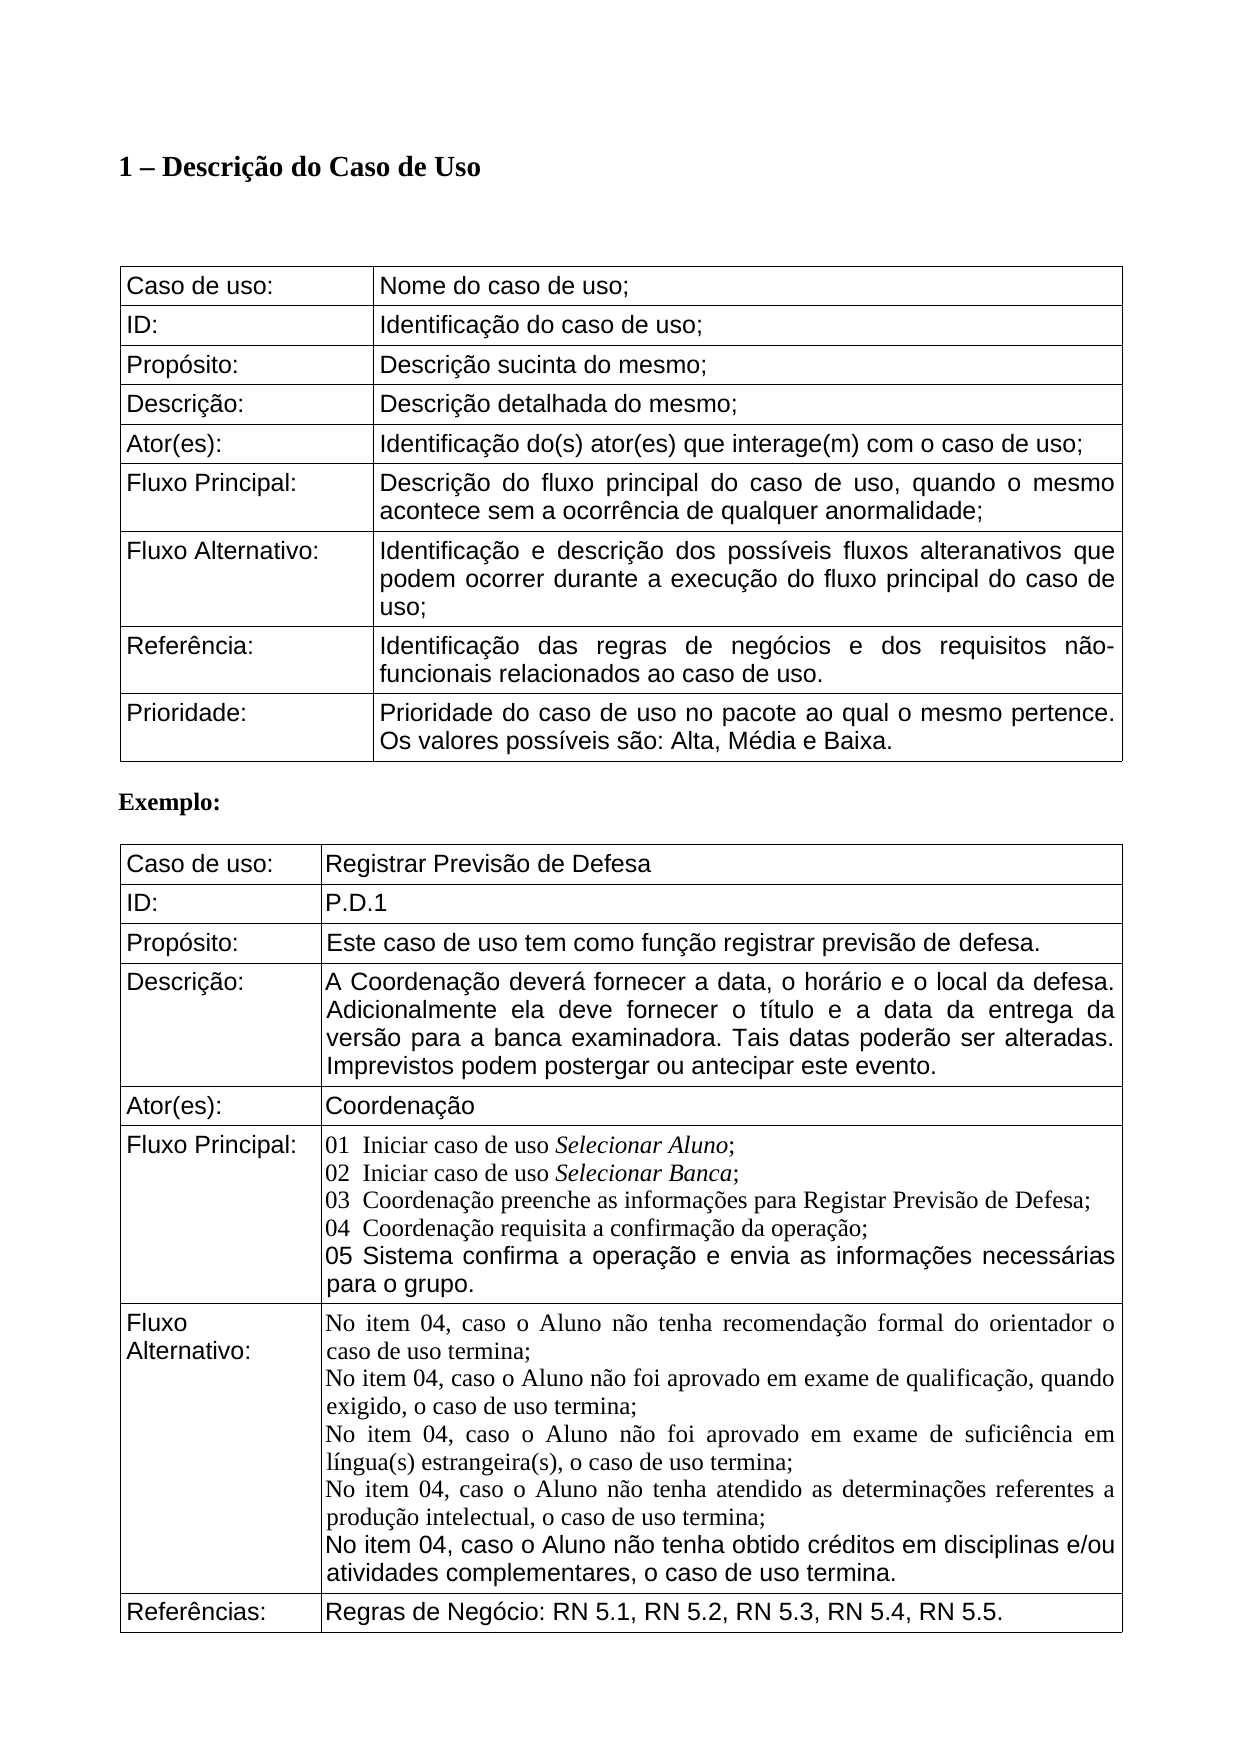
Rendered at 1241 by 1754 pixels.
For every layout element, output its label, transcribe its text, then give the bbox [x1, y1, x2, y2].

table_header Regras de Negócio: RN 5.1, RN 5.2, RN 5.3, RN 5.4, RN 5.5. [322, 1594, 1122, 1632]
table_header Caso de uso: [121, 845, 321, 883]
table_cell Fluxo Principal: [121, 464, 373, 531]
table_cell Este caso de uso tem como função registrar previsão de defesa. [322, 924, 1122, 962]
table_cell 01 Iniciar caso de uso Selecionar Aluno; 02 Iniciar caso de uso Selecionar Banca; 03 Coordenação preenche as informações para Registar Previsão de Defesa; 04 Coordenação requisita a confirmação da operação; 05 Sistema confirma a operação e envia as informações necessárias para o grupo. [322, 1126, 1122, 1303]
table_cell Descrição sucinta do mesmo; [374, 346, 1122, 384]
table_cell No item 04, caso o Aluno não tenha recomendação formal do orientador o caso de uso termina; No item 04, caso o Aluno não foi aprovado em exame de qualificação, quando exigido, o caso de uso termina; No item 04, caso o Aluno não foi aprovado em exame de suficiência em língua(s) estrangeira(s), o caso de uso termina; No item 04, caso o Aluno não tenha atendido as determinações referentes a produção intelectual, o caso de uso termina; No item 04, caso o Aluno não tenha obtido créditos em disciplinas e/ou atividades complementares, o caso de uso termina. [322, 1304, 1122, 1592]
table_cell Descrição: [121, 385, 373, 424]
table_cell Identificação do caso de uso; [374, 306, 1122, 345]
table_cell Referências: [121, 1594, 321, 1632]
table_cell P.D.1 [322, 885, 1122, 923]
table_header Caso de uso: [121, 267, 373, 305]
table_cell Coordenação [322, 1087, 1122, 1125]
table_cell Identificação e descrição dos possíveis fluxos alteranativos que podem ocorrer durante a execução do fluxo principal do caso de uso; [374, 532, 1122, 626]
table_cell Descrição do fluxo principal do caso de uso, quando o mesmo acontece sem a ocorrência de qualquer anormalidade; [374, 464, 1122, 531]
text Exemplo: [118, 788, 1122, 816]
table_cell Identificação do(s) ator(es) que interage(m) com o caso de uso; [374, 425, 1122, 463]
table_cell Fluxo Alternativo: [121, 532, 373, 626]
table_cell Ator(es): [121, 425, 373, 463]
table_cell A Coordenação deverá fornecer a data, o horário e o local da defesa. Adicionalmente ela deve fornecer o título e a data da entrega da versão para a banca examinadora. Tais datas poderão ser alteradas. Imprevistos podem postergar ou antecipar este evento. [322, 964, 1122, 1086]
table_header Registrar Previsão de Defesa [322, 845, 1122, 883]
table_cell Referência: [121, 627, 373, 693]
table_cell Ator(es): [121, 1087, 321, 1125]
table_cell Descrição: [121, 964, 321, 1086]
table_cell Identificação das regras de negócios e dos requisitos não-funcionais relacionados ao caso de uso. [374, 627, 1122, 693]
table_cell Prioridade do caso de uso no pacote ao qual o mesmo pertence. Os valores possíveis são: Alta, Média e Baixa. [374, 694, 1122, 761]
table_header Nome do caso de uso; [374, 267, 1122, 305]
table_cell ID: [121, 306, 373, 345]
table_cell Descrição detalhada do mesmo; [374, 385, 1122, 424]
table_cell Propósito: [121, 924, 321, 962]
subtitle 1 – Descrição do Caso de Uso [118, 150, 1122, 183]
table_cell Prioridade: [121, 694, 373, 761]
table_cell Propósito: [121, 346, 373, 384]
table_cell Fluxo Alternativo: [121, 1304, 321, 1592]
table_cell Fluxo Principal: [121, 1126, 321, 1303]
table_cell ID: [121, 885, 321, 923]
